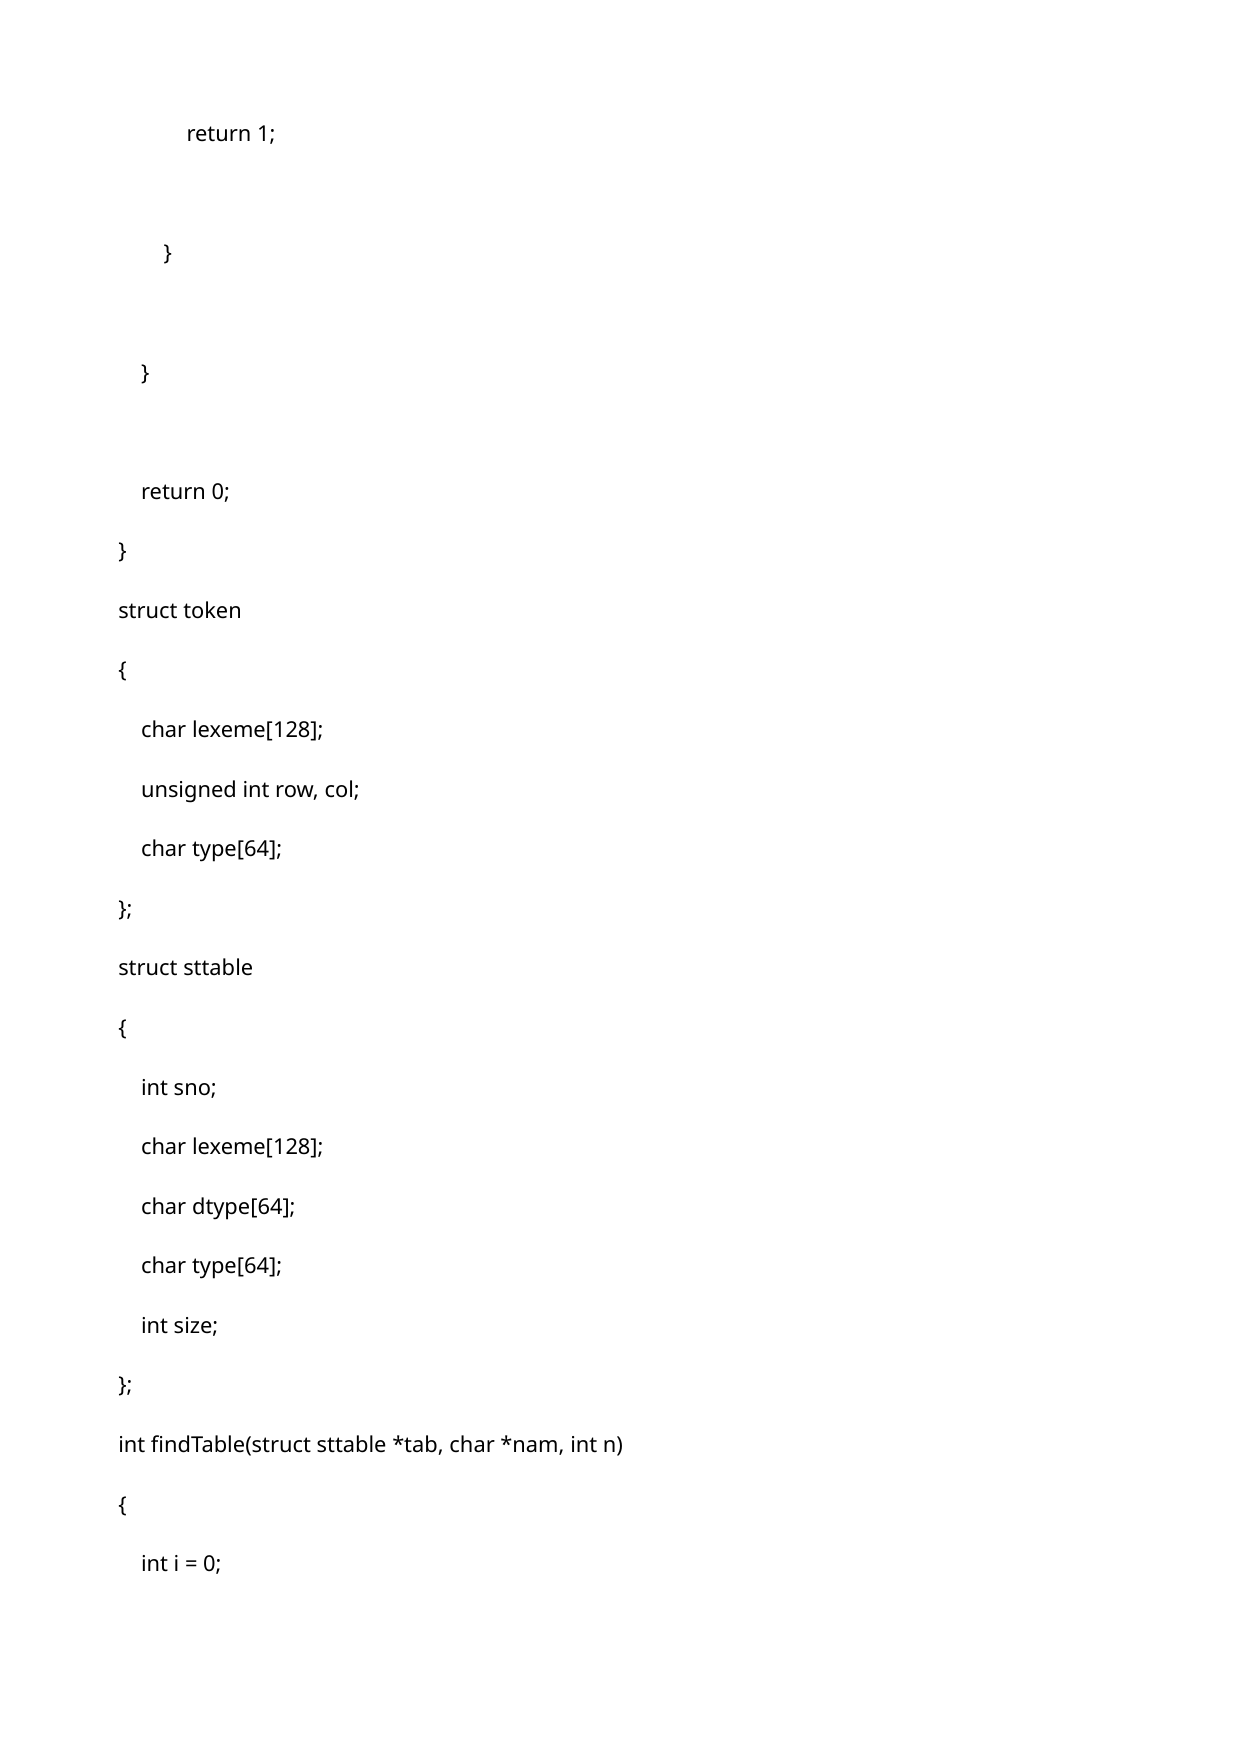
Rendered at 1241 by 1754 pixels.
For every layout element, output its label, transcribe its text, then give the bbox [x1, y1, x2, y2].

text return 1; [118, 118, 1122, 148]
text } [118, 237, 1122, 267]
text } [118, 356, 1122, 386]
text char lexeme[128]; [118, 1131, 1122, 1161]
text } [118, 535, 1122, 565]
text int sno; [118, 1071, 1122, 1101]
text struct sttable [118, 952, 1122, 982]
text char type[64]; [118, 1250, 1122, 1280]
text int findTable(struct sttable *tab, char *nam, int n) [118, 1429, 1122, 1459]
text }; [118, 1369, 1122, 1399]
text { [118, 654, 1122, 684]
text struct token [118, 595, 1122, 624]
text char type[64]; [118, 833, 1122, 863]
text }; [118, 893, 1122, 922]
text unsigned int row, col; [118, 773, 1122, 803]
text { [118, 1488, 1122, 1518]
text int i = 0; [118, 1548, 1122, 1578]
text char lexeme[128]; [118, 714, 1122, 744]
text { [118, 1012, 1122, 1042]
text int size; [118, 1310, 1122, 1339]
text char dtype[64]; [118, 1191, 1122, 1220]
text return 0; [118, 476, 1122, 505]
